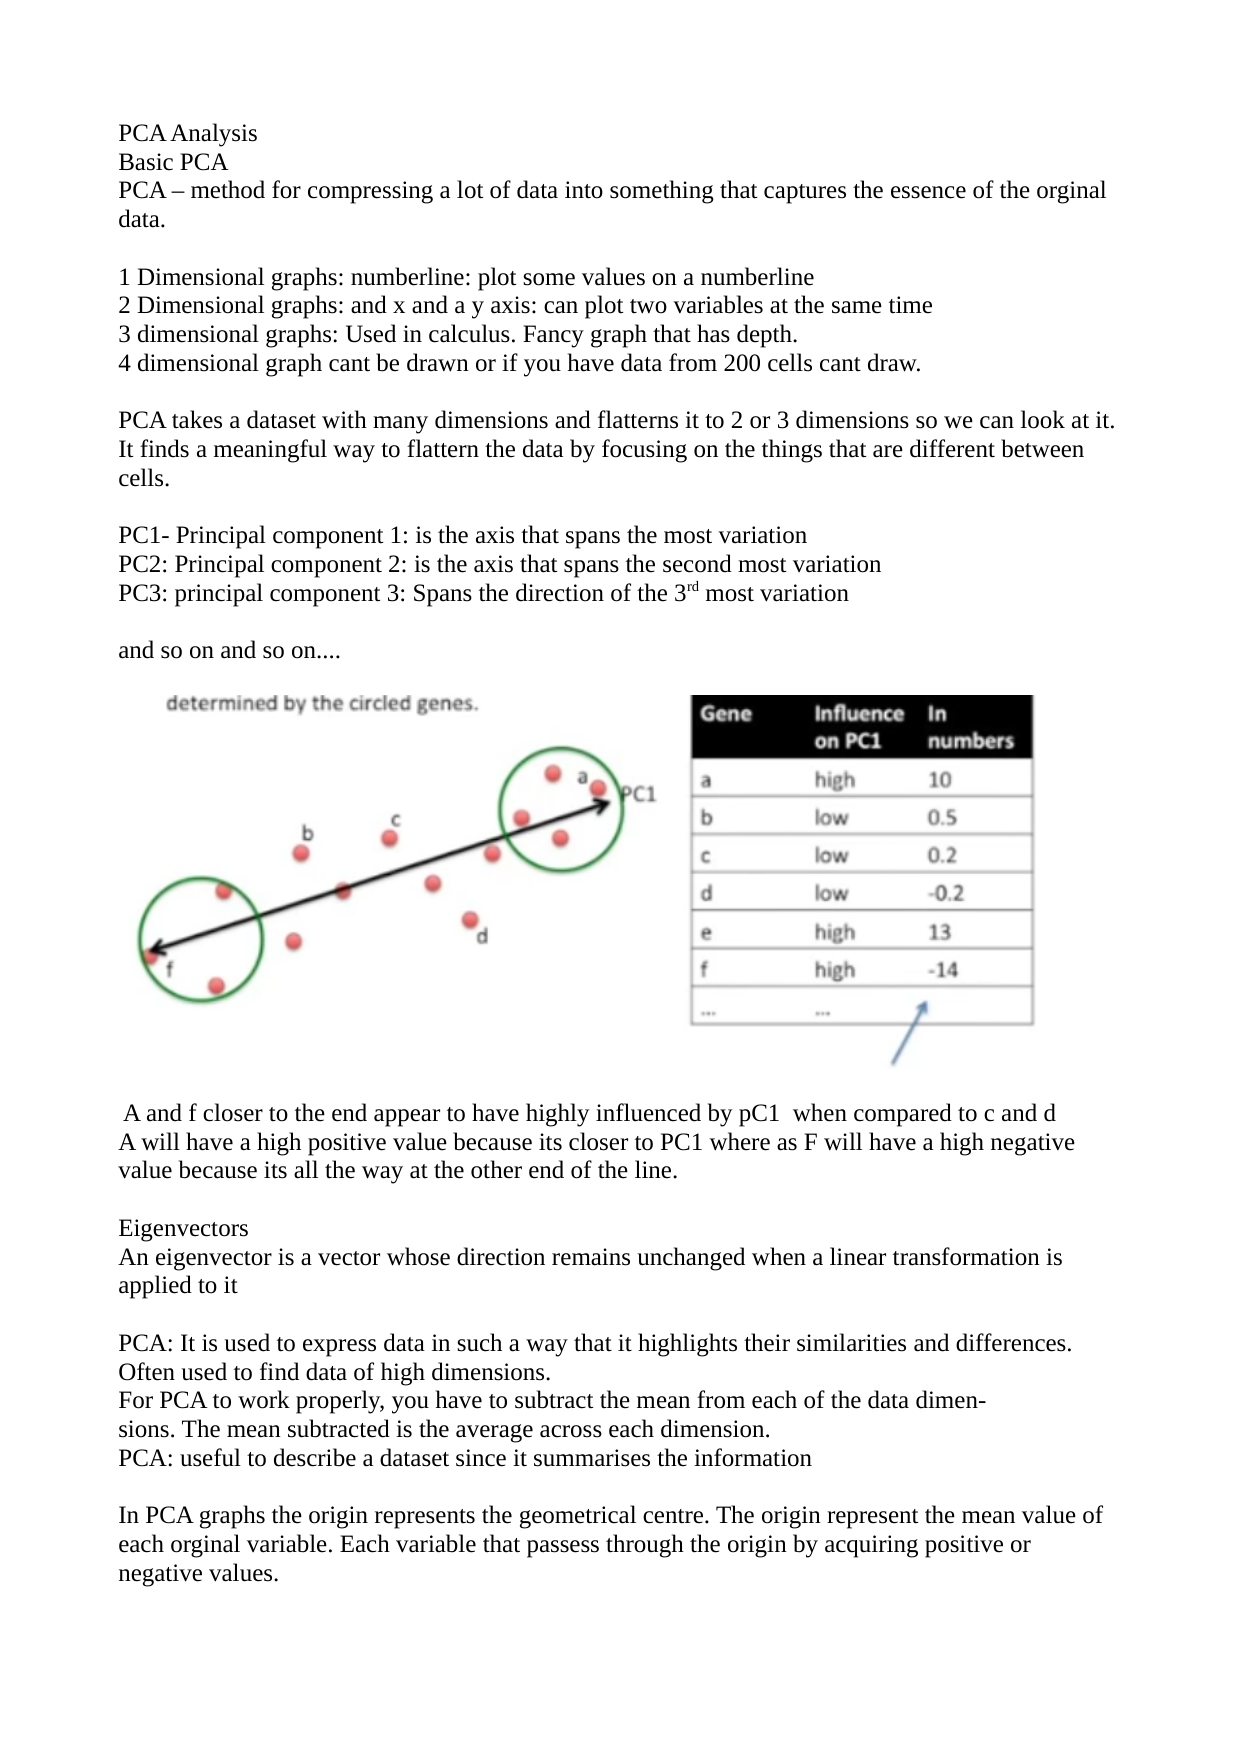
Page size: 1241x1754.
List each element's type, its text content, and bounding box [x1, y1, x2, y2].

text Eigenvectors [118, 1213, 1122, 1242]
text and so on and so on.... [118, 636, 1122, 664]
text PC2: Principal component 2: is the axis that spans the second most variation [118, 549, 1122, 578]
text It finds a meaningful way to flattern the data by focusing on the things that are different between cells. [118, 434, 1122, 492]
text PCA Analysis [118, 118, 1122, 147]
text 1 Dimensional graphs: numberline: plot some values on a numberline [118, 262, 1122, 291]
text A and f closer to the end appear to have highly influenced by pC1 when compared to c and d [118, 1098, 1122, 1127]
text In PCA graphs the origin represents the geometrical centre. The origin represent the mean value of each orginal variable. Each variable that passess through the origin by acquiring positive or negative values. [118, 1500, 1122, 1587]
picture [128, 695, 364, 1069]
text 4 dimensional graph cant be drawn or if you have data from 200 cells cant draw. [118, 348, 1122, 377]
text PCA: useful to describe a dataset since it summarises the information [118, 1443, 1122, 1472]
text 2 Dimensional graphs: and x and a y axis: can plot two variables at the same time [118, 291, 1122, 319]
text An eigenvector is a vector whose direction remains unchanged when a linear transformation is applied to it [118, 1242, 1122, 1299]
text A will have a high positive value because its closer to PC1 where as F will have a high negative value because its all the way at the other end of the line. [118, 1127, 1122, 1184]
text PC3: principal component 3: Spans the direction of the 3rd most variation [118, 578, 1122, 607]
text sions. The mean subtracted is the average across each dimension. [118, 1414, 1122, 1443]
text PCA: It is used to express data in such a way that it highlights their similarities and differences. Often used to find data of high dimensions. [118, 1328, 1122, 1385]
text PCA takes a dataset with many dimensions and flatterns it to 2 or 3 dimensions so we can look at it. [118, 406, 1122, 434]
text Basic PCA [118, 147, 1122, 176]
text PC1- Principal component 1: is the axis that spans the most variation [118, 521, 1122, 549]
text 3 dimensional graphs: Used in calculus. Fancy graph that has depth. [118, 319, 1122, 348]
text PCA – method for compressing a lot of data into something that captures the essence of the orginal data. [118, 176, 1122, 233]
text For PCA to work properly, you have to subtract the mean from each of the data dimen- [118, 1385, 1122, 1414]
